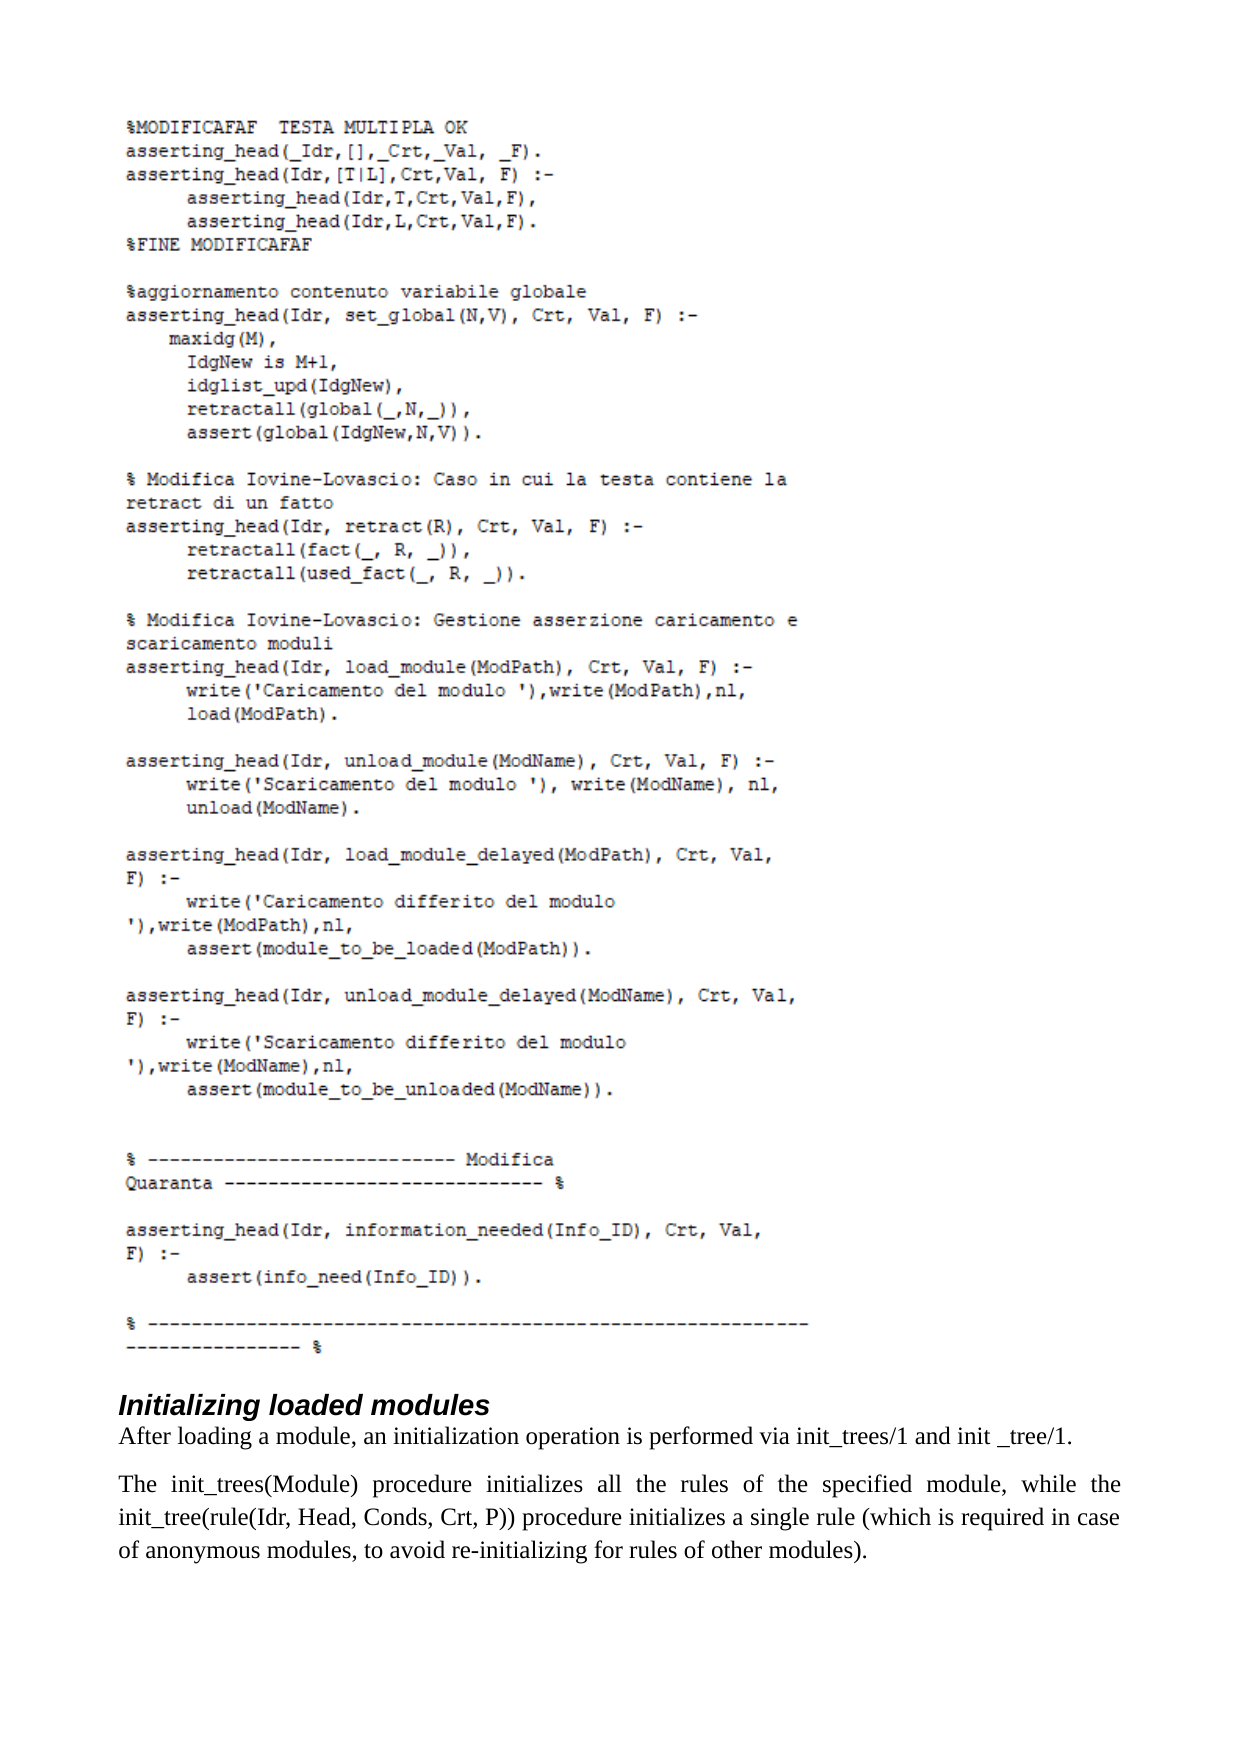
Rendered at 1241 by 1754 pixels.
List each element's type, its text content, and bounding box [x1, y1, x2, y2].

text After loading a module, an initialization operation is performed via init_trees/1 and init ­_tree/1. [118, 1421, 1122, 1450]
text The init_trees(Module) procedure initializes all the rules of the specified module, while the init_tree(rule(Idr, Head, Conds, Crt, P)) procedure initializes a single rule (which is required in case of anonymous modules, to avoid re-initializing for rules of other modules). [118, 1469, 1122, 1563]
subtitle Initializing loaded modules [118, 1388, 1122, 1421]
picture [118, 118, 858, 1355]
